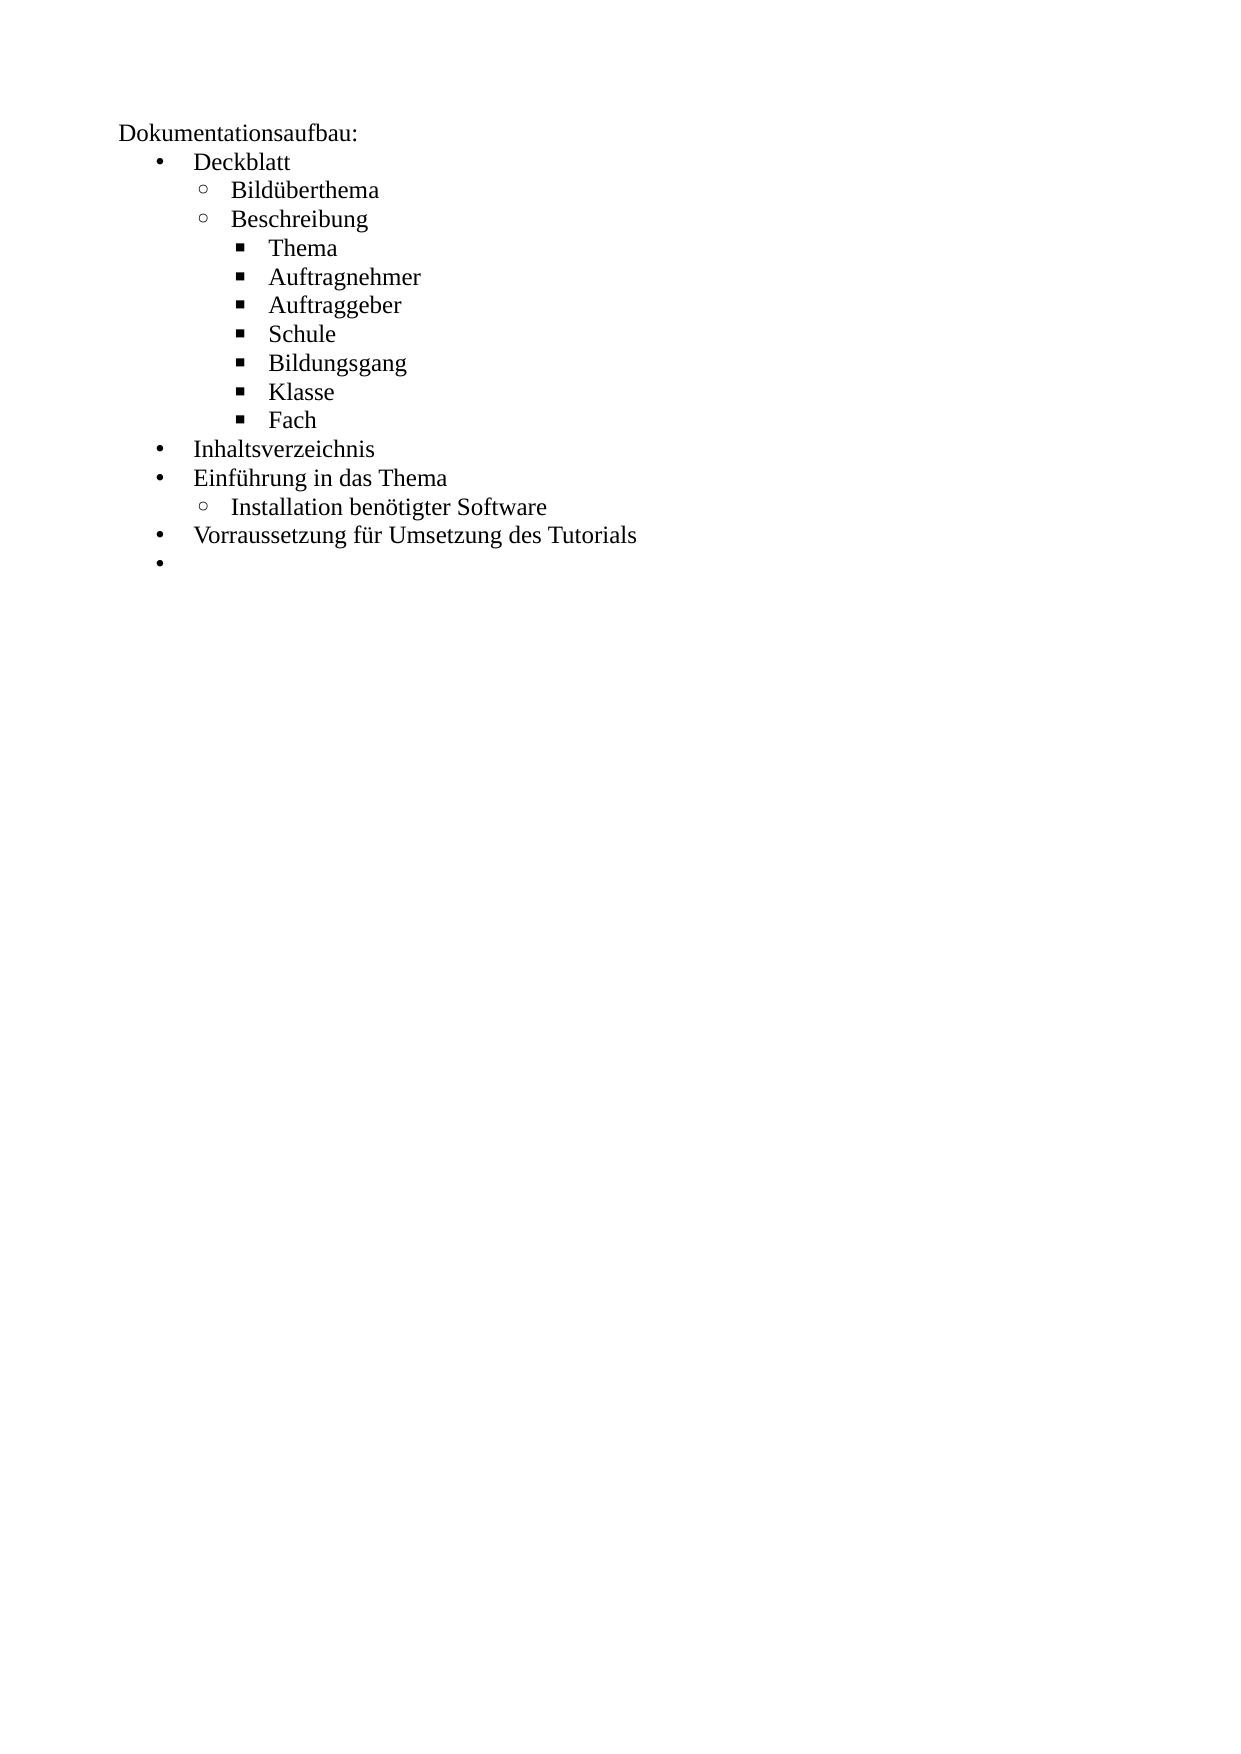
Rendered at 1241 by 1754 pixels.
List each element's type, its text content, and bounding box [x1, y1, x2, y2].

list Klasse [231, 377, 1122, 406]
list Einführung in das Thema [156, 463, 1122, 492]
list Vorraussetzung für Umsetzung des Tutorials [156, 521, 1122, 549]
list Bildungsgang [231, 348, 1122, 377]
list Deckblatt [156, 147, 1122, 176]
list Auftragnehmer [231, 262, 1122, 291]
list Thema [231, 233, 1122, 262]
text Dokumentationsaufbau: [118, 118, 1122, 147]
list Bildüberthema [193, 176, 1122, 204]
list Auftraggeber [231, 291, 1122, 319]
list Inhaltsverzeichnis [156, 434, 1122, 463]
list Beschreibung [193, 204, 1122, 233]
list Fach [231, 406, 1122, 434]
list Installation benötigter Software [193, 492, 1122, 521]
list Schule [231, 319, 1122, 348]
